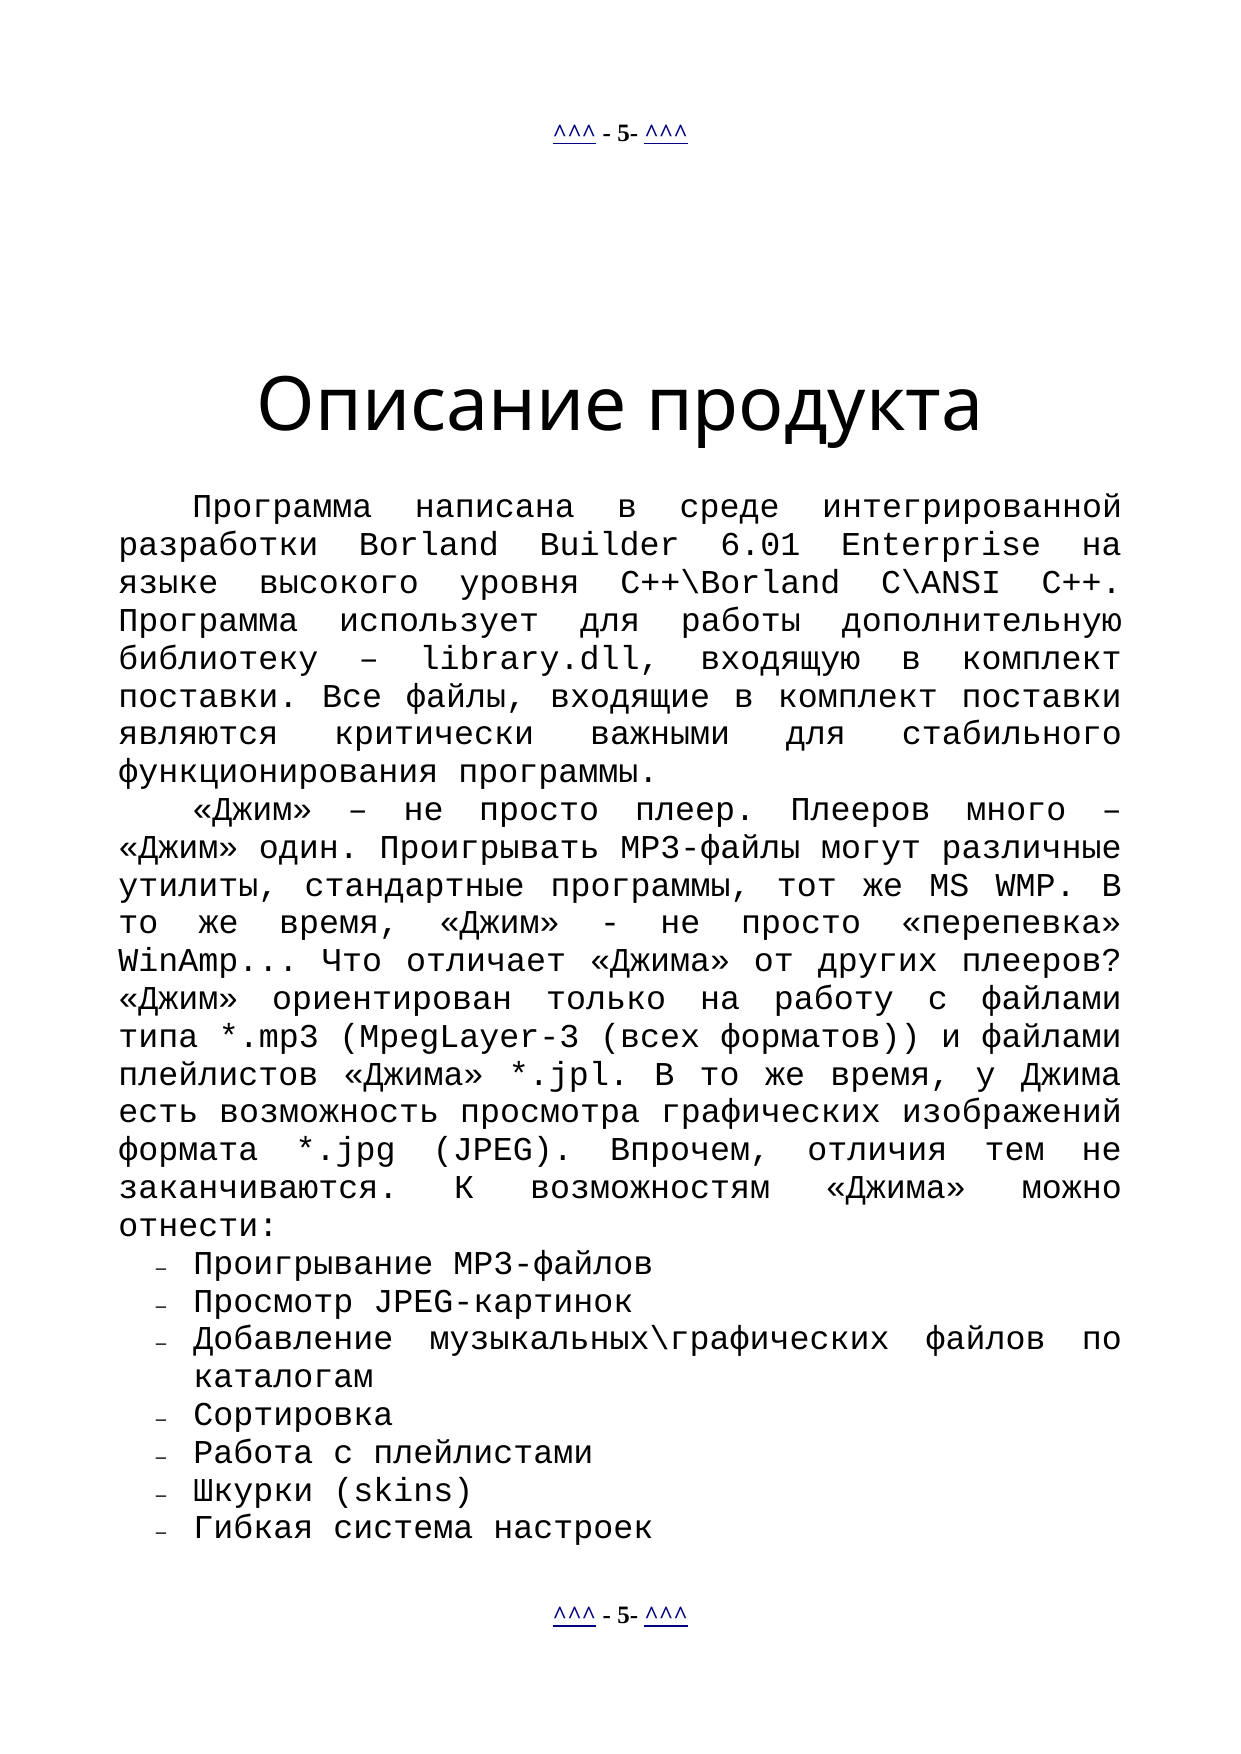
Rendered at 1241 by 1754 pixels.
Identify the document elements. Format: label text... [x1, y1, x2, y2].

list Проигрывание MP3-файлов [156, 1246, 1122, 1284]
list Работа с плейлистами [156, 1436, 1122, 1473]
text Описание продукта [118, 350, 1122, 452]
text Программа написана в среде интегрированной разработки Borland Builder 6.01 Enterprise на языке высокого уровня C++\Borland C\ANSI C++. Программа использует для работы дополнительную библиотеку – library.dll, входящую в комплект поставки. Все файлы, входящие в комплект поставки являются критически важными для стабильного функционирования программы. [118, 490, 1122, 793]
list Сортировка [156, 1398, 1122, 1436]
list Шкурки (skins) [156, 1473, 1122, 1511]
text «Джим» – не просто плеер. Плееров много – «Джим» один. Проигрывать MP3-файлы могут различные утилиты, стандартные программы, тот же MS WMP. В то же время, «Джим» - не просто «перепевка» WinAmp... Что отличает «Джима» от других плееров? «Джим» ориентирован только на работу с файлами типа *.mp3 (MpegLayer-3 (всех форматов)) и файлами плейлистов «Джима» *.jpl. В то же время, у Джима есть возможность просмотра графических изображений формата *.jpg (JPEG). Впрочем, отличия тем не заканчиваются. К возможностям «Джима» можно отнести: [118, 793, 1122, 1246]
list Просмотр JPEG-картинок [156, 1284, 1122, 1322]
list Добавление музыкальных\графических файлов по каталогам [156, 1322, 1122, 1398]
list Гибкая система настроек [156, 1511, 1122, 1549]
